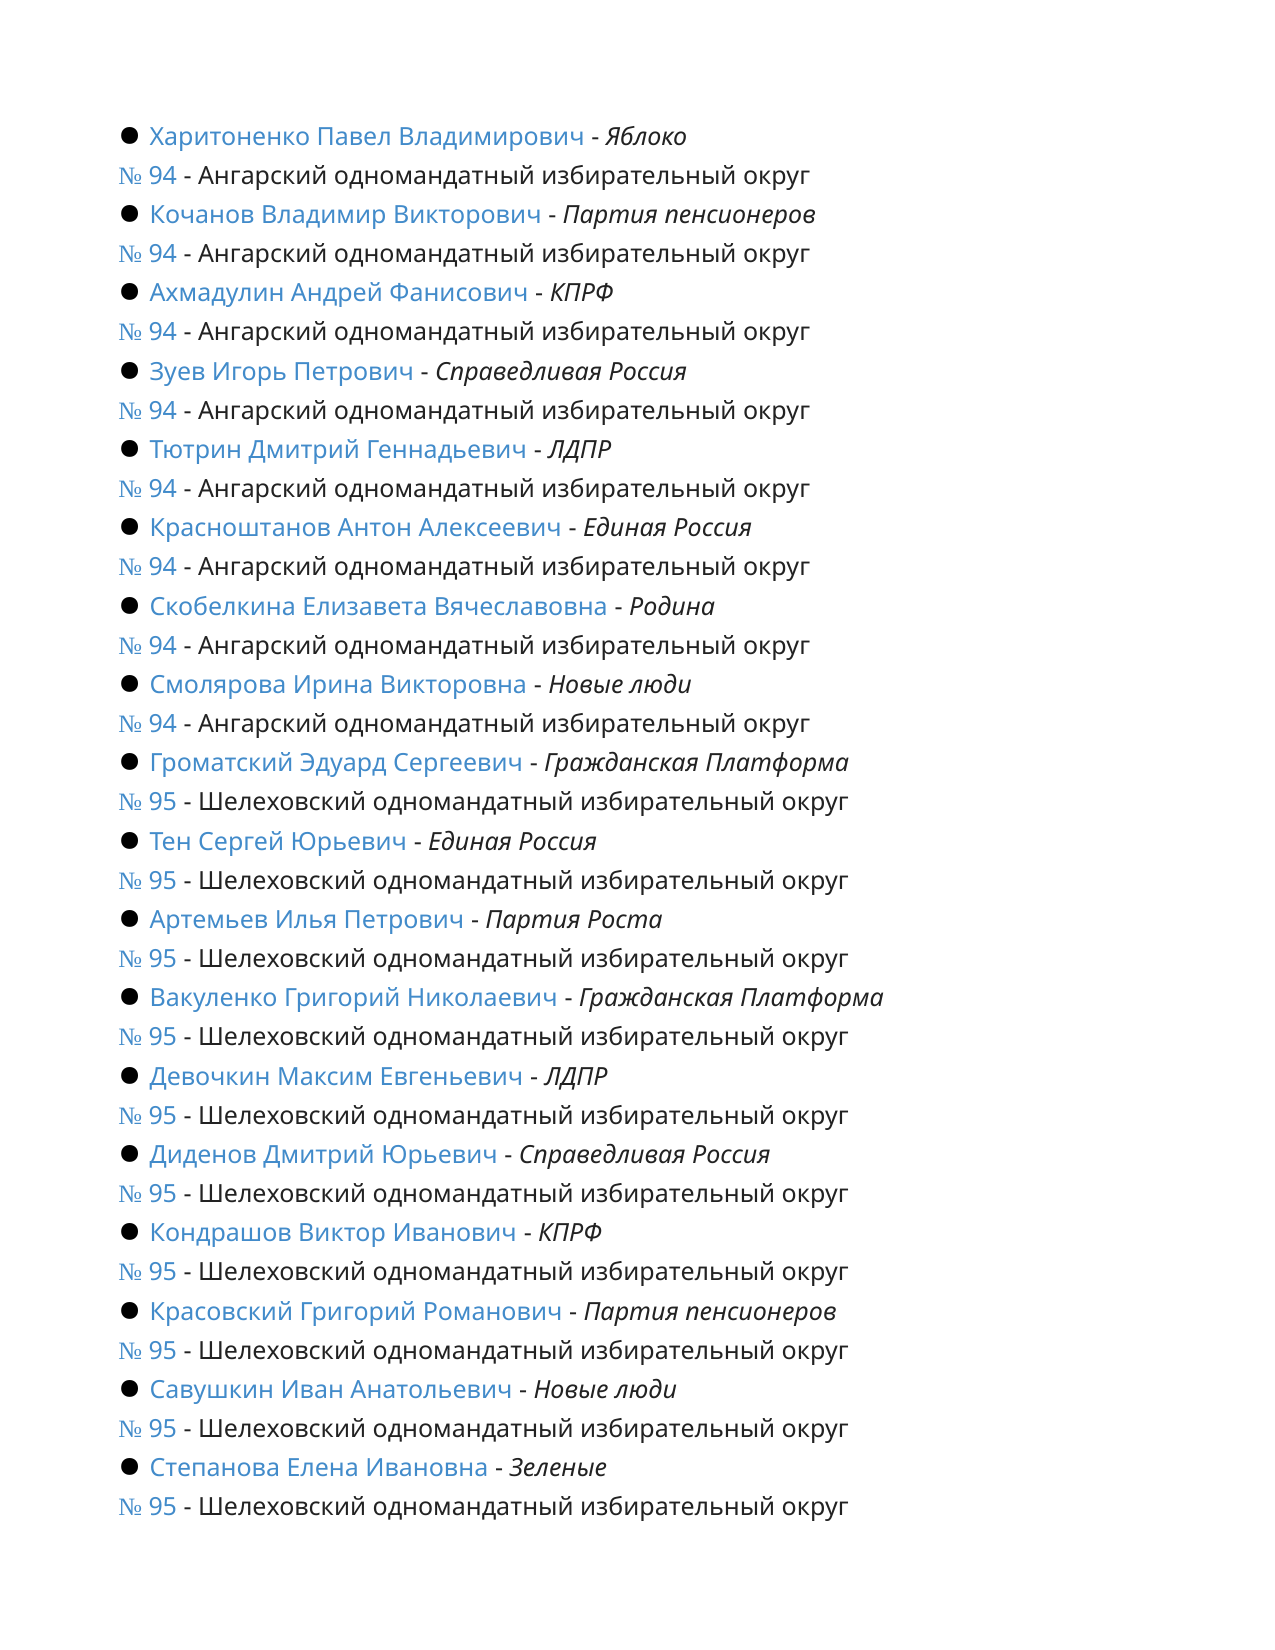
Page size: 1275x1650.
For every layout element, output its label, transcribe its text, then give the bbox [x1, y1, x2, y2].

list Скобелкина Елизавета Вячеславовна - Родина [120, 588, 1157, 622]
text № 94 - Ангарский одномандатный избирательный округ [118, 627, 1157, 661]
list Девочкин Максим Евгеньевич - ЛДПР [120, 1058, 1157, 1092]
text № 94 - Ангарский одномандатный избирательный округ [118, 471, 1157, 505]
text № 94 - Ангарский одномандатный избирательный округ [118, 314, 1157, 348]
text № 95 - Шелеховский одномандатный избирательный округ [118, 784, 1157, 818]
list Громатский Эдуард Сергеевич - Гражданская Платформа [120, 745, 1157, 779]
text № 95 - Шелеховский одномандатный избирательный округ [118, 1411, 1157, 1445]
list Зуев Игорь Петрович - Справедливая Россия [120, 353, 1157, 387]
list Красовский Григорий Романович - Партия пенсионеров [120, 1293, 1157, 1327]
list Тен Сергей Юрьевич - Единая Россия [120, 823, 1157, 857]
list Диденов Дмитрий Юрьевич - Справедливая Россия [120, 1136, 1157, 1171]
text № 94 - Ангарский одномандатный избирательный округ [118, 706, 1157, 740]
text № 95 - Шелеховский одномандатный избирательный округ [118, 1332, 1157, 1366]
text № 95 - Шелеховский одномандатный избирательный округ [118, 941, 1157, 975]
list Савушкин Иван Анатольевич - Новые люди [120, 1371, 1157, 1406]
text № 95 - Шелеховский одномандатный избирательный округ [118, 862, 1157, 896]
text № 95 - Шелеховский одномандатный избирательный округ [118, 1176, 1157, 1210]
list Артемьев Илья Петрович - Партия Роста [120, 901, 1157, 936]
list Вакуленко Григорий Николаевич - Гражданская Платформа [120, 980, 1157, 1014]
list Тютрин Дмитрий Геннадьевич - ЛДПР [120, 431, 1157, 466]
list Кочанов Владимир Викторович - Партия пенсионеров [120, 196, 1157, 231]
text № 95 - Шелеховский одномандатный избирательный округ [118, 1097, 1157, 1131]
list Кондрашов Виктор Иванович - КПРФ [120, 1215, 1157, 1249]
text № 95 - Шелеховский одномандатный избирательный округ [118, 1489, 1157, 1523]
text № 94 - Ангарский одномандатный избирательный округ [118, 392, 1157, 426]
list Степанова Елена Ивановна - Зеленые [120, 1450, 1157, 1484]
text № 95 - Шелеховский одномандатный избирательный округ [118, 1254, 1157, 1288]
text № 94 - Ангарский одномандатный избирательный округ [118, 549, 1157, 583]
list Ахмадулин Андрей Фанисович - КПРФ [120, 275, 1157, 309]
text № 95 - Шелеховский одномандатный избирательный округ [118, 1019, 1157, 1053]
list Красноштанов Антон Алексеевич - Единая Россия [120, 510, 1157, 544]
list Смолярова Ирина Викторовна - Новые люди [120, 666, 1157, 701]
list Харитоненко Павел Владимирович - Яблоко [120, 118, 1157, 152]
text № 94 - Ангарский одномандатный избирательный округ [118, 157, 1157, 191]
text № 94 - Ангарский одномандатный избирательный округ [118, 236, 1157, 270]
